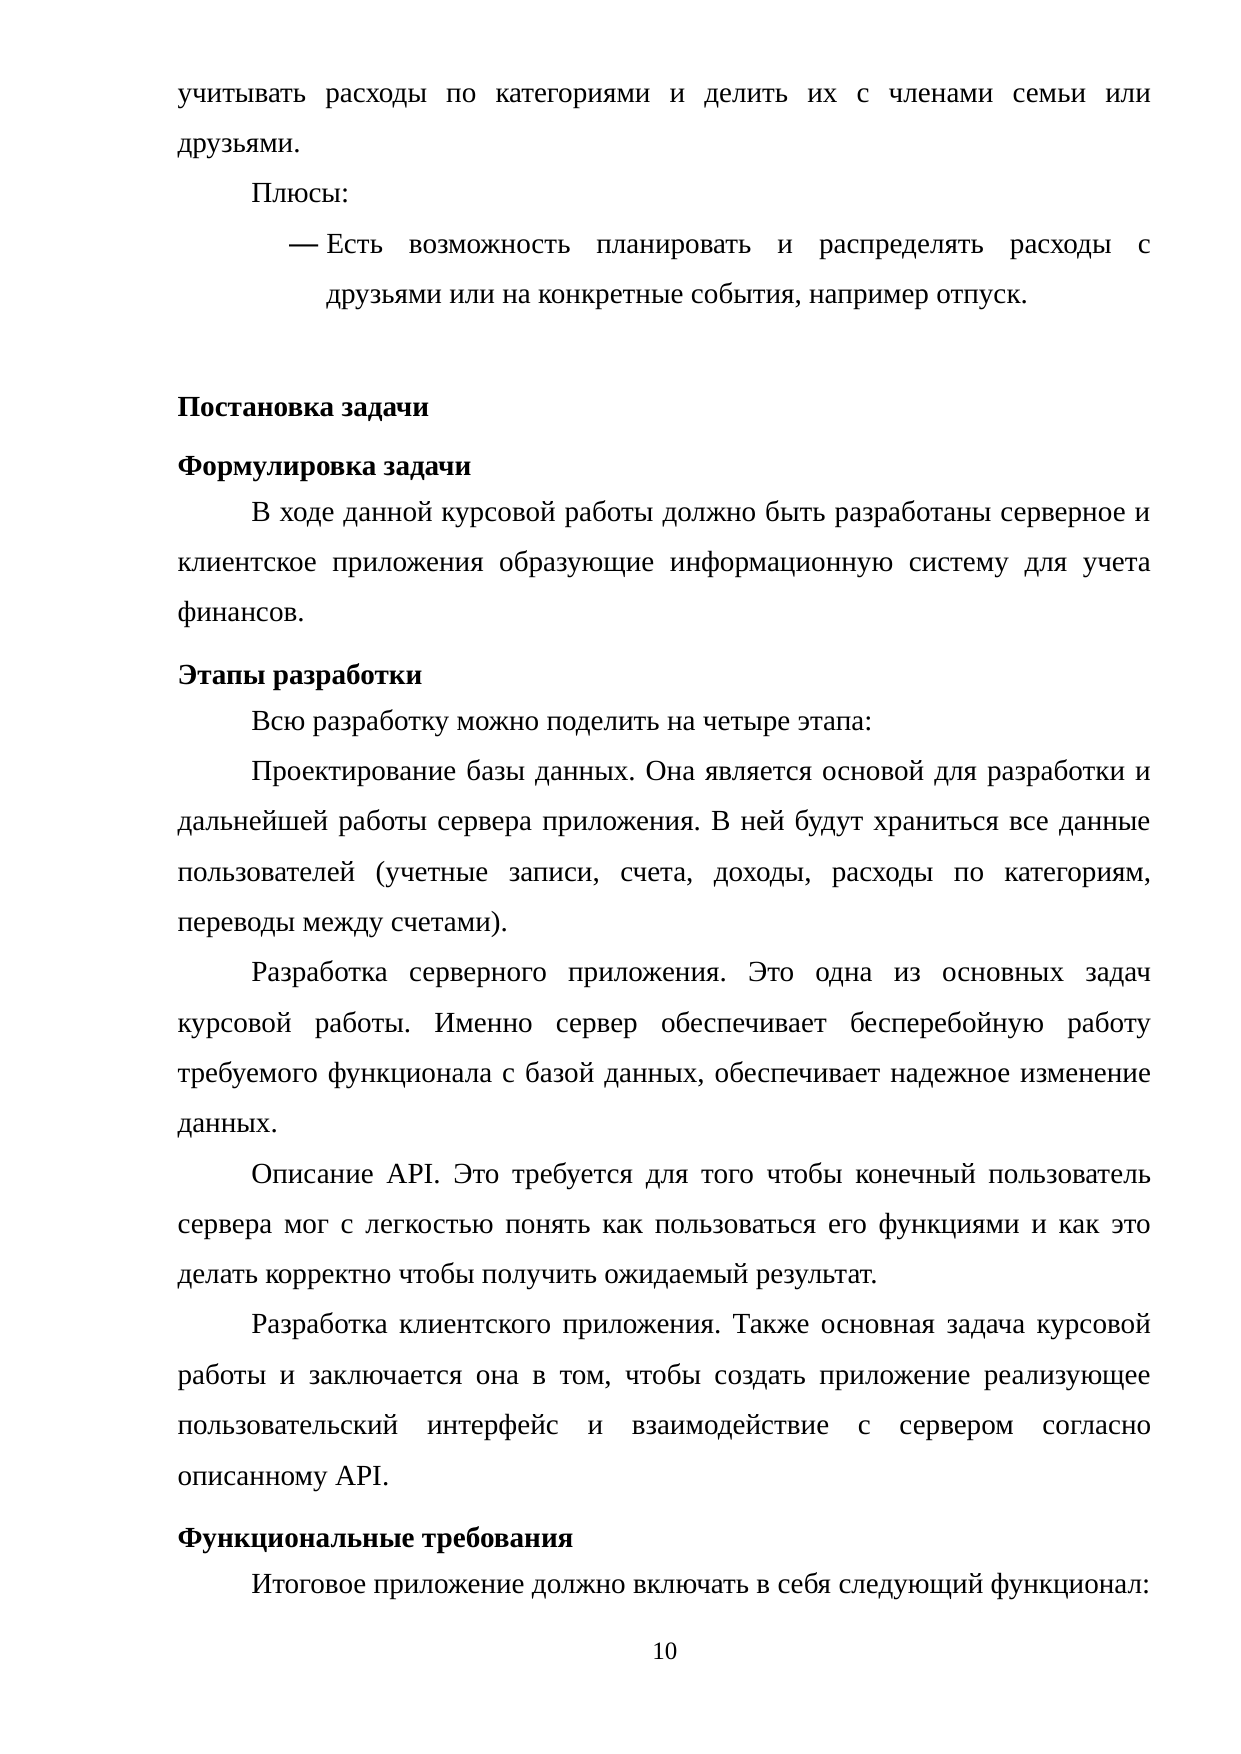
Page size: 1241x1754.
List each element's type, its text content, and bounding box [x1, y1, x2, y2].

list Есть возможность планировать и распределять расходы с друзьями или на конкретные события, например отпуск. [289, 226, 1152, 310]
list Постановка задачи [177, 389, 1152, 423]
list Этапы разработки [177, 657, 1152, 691]
list Формулировка задачи [177, 448, 1152, 481]
text Плюсы: [177, 176, 1152, 209]
list Функциональные требования [177, 1520, 1152, 1554]
text В ходе данной курсовой работы должно быть разработаны серверное и клиентское приложения образующие информационную систему для учета финансов. [177, 494, 1152, 628]
text Описание API. Это требуется для того чтобы конечный пользователь сервера мог с легкостью понять как пользоваться его функциями и как это делать корректно чтобы получить ожидаемый результат. [177, 1156, 1152, 1290]
text учитывать расходы по категориями и делить их с членами семьи или друзьями. [177, 75, 1152, 159]
text Разработка серверного приложения. Это одна из основных задач курсовой работы. Именно сервер обеспечивает бесперебойную работу требуемого функционала с базой данных, обеспечивает надежное изменение данных. [177, 954, 1152, 1139]
text Проектирование базы данных. Она является основой для разработки и дальнейшей работы сервера приложения. В ней будут храниться все данные пользователей (учетные записи, счета, доходы, расходы по категориям, переводы между счетами). [177, 753, 1152, 938]
text Разработка клиентского приложения. Также основная задача курсовой работы и заключается она в том, чтобы создать приложение реализующее пользовательский интерфейс и взаимодействие с сервером согласно описанному API. [177, 1307, 1152, 1491]
text Всю разработку можно поделить на четыре этапа: [177, 703, 1152, 736]
text Итоговое приложение должно включать в себя следующий функционал: [177, 1566, 1152, 1600]
